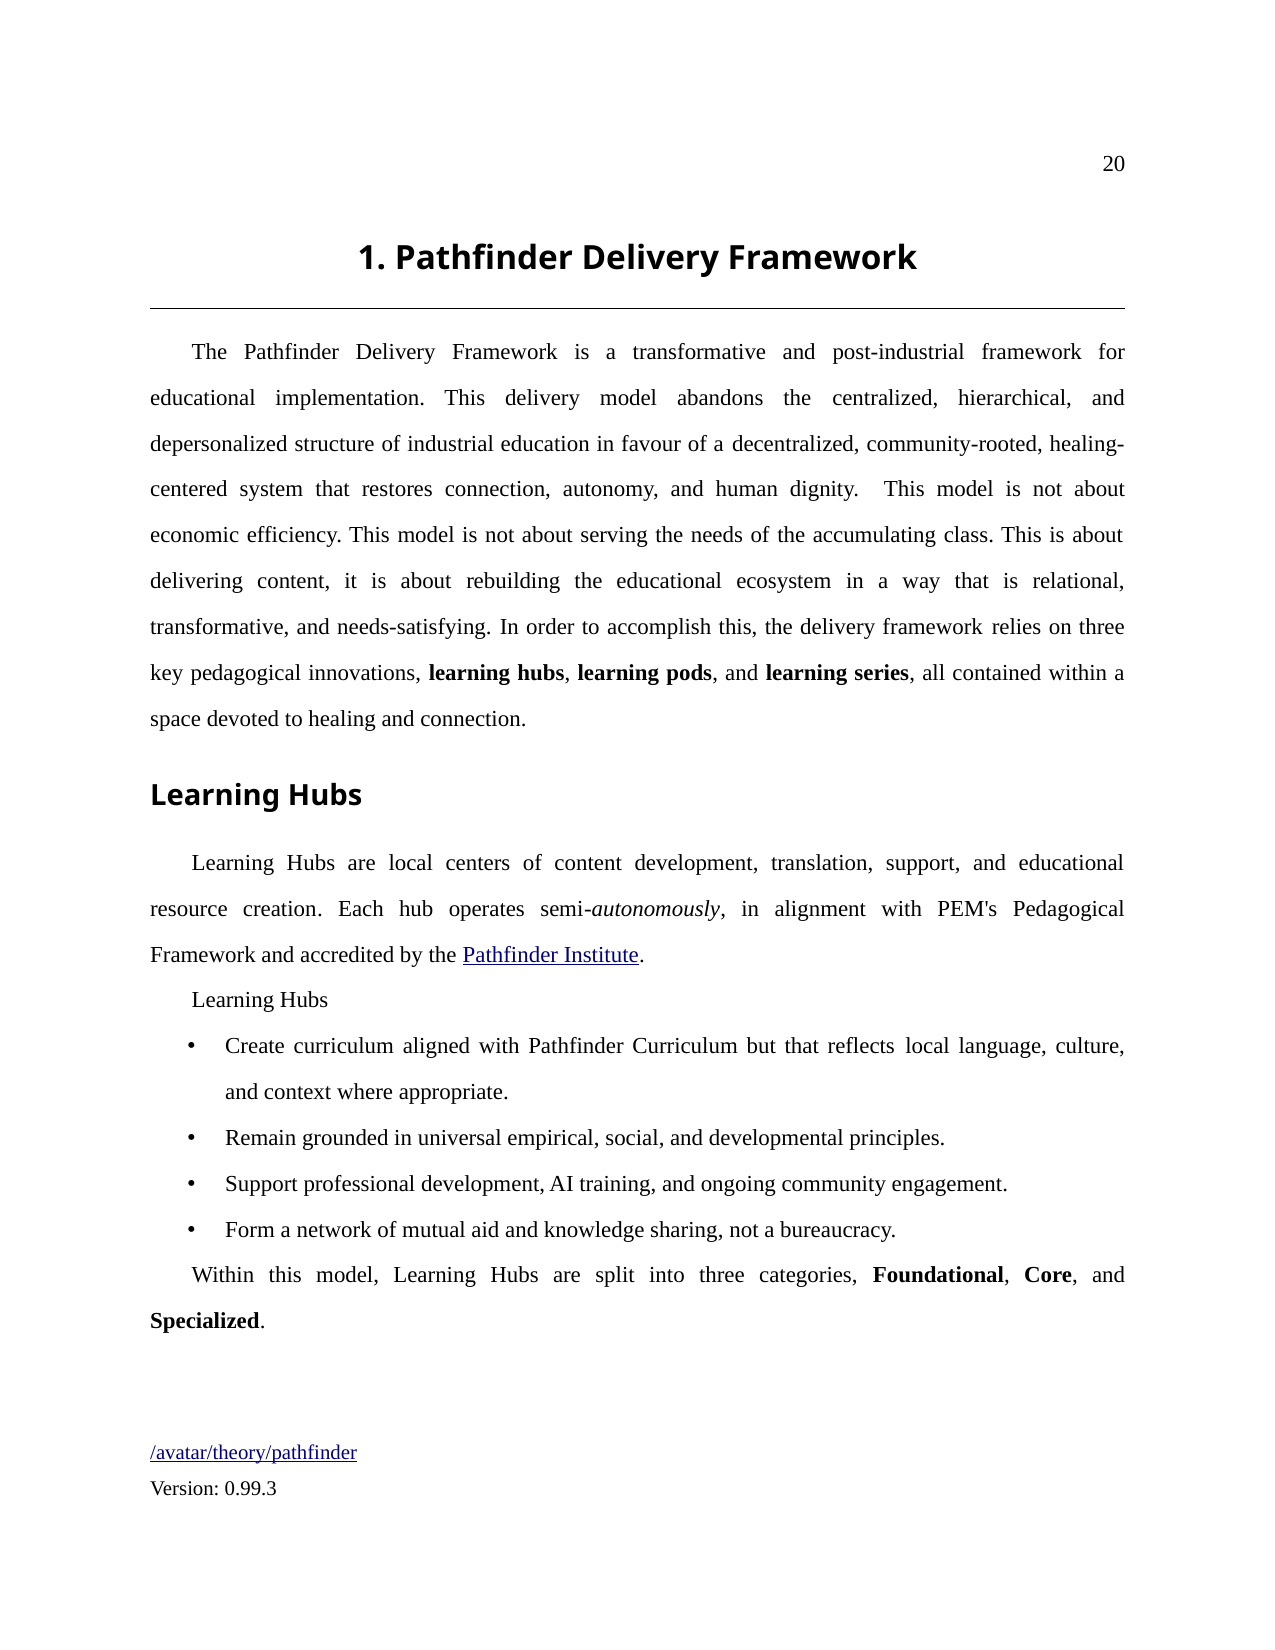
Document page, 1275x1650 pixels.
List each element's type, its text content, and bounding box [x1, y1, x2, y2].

list Remain grounded in universal empirical, social, and developmental principles. [187, 1124, 1125, 1150]
subtitle 1. Pathfinder Delivery Framework [150, 231, 1125, 308]
list Support professional development, AI training, and ongoing community engagement. [187, 1170, 1125, 1196]
text Learning Hubs are local centers of content development, translation, support, and educational resource creation. Each hub operates semi-autonomously, in alignment with PEM's Pedagogical Framework and accredited by the Pathfinder Institute. [150, 849, 1125, 967]
subtitle Learning Hubs [150, 774, 1125, 814]
text Learning Hubs [150, 987, 1125, 1013]
text Within this model, Learning Hubs are split into three categories, Foundational, Core, and Specialized. [150, 1262, 1125, 1334]
text The Pathfinder Delivery Framework is a transformative and post-industrial framework for educational implementation. This delivery model abandons the centralized, hierarchical, and depersonalized structure of industrial education in favour of a decentralized, community-rooted, healing-centered system that restores connection, autonomy, and human dignity. This model is not about economic efficiency. This model is not about serving the needs of the accumulating class. This is about delivering content, it is about rebuilding the educational ecosystem in a way that is relational, transformative, and needs-satisfying. In order to accomplish this, the delivery framework relies on three key pedagogical innovations, learning hubs, learning pods, and learning series, all contained within a space devoted to healing and connection. [150, 338, 1125, 731]
list Create curriculum aligned with Pathfinder Curriculum but that reflects local language, culture, and context where appropriate. [187, 1032, 1125, 1104]
list Form a network of mutual aid and knowledge sharing, not a bureaucracy. [187, 1216, 1125, 1242]
